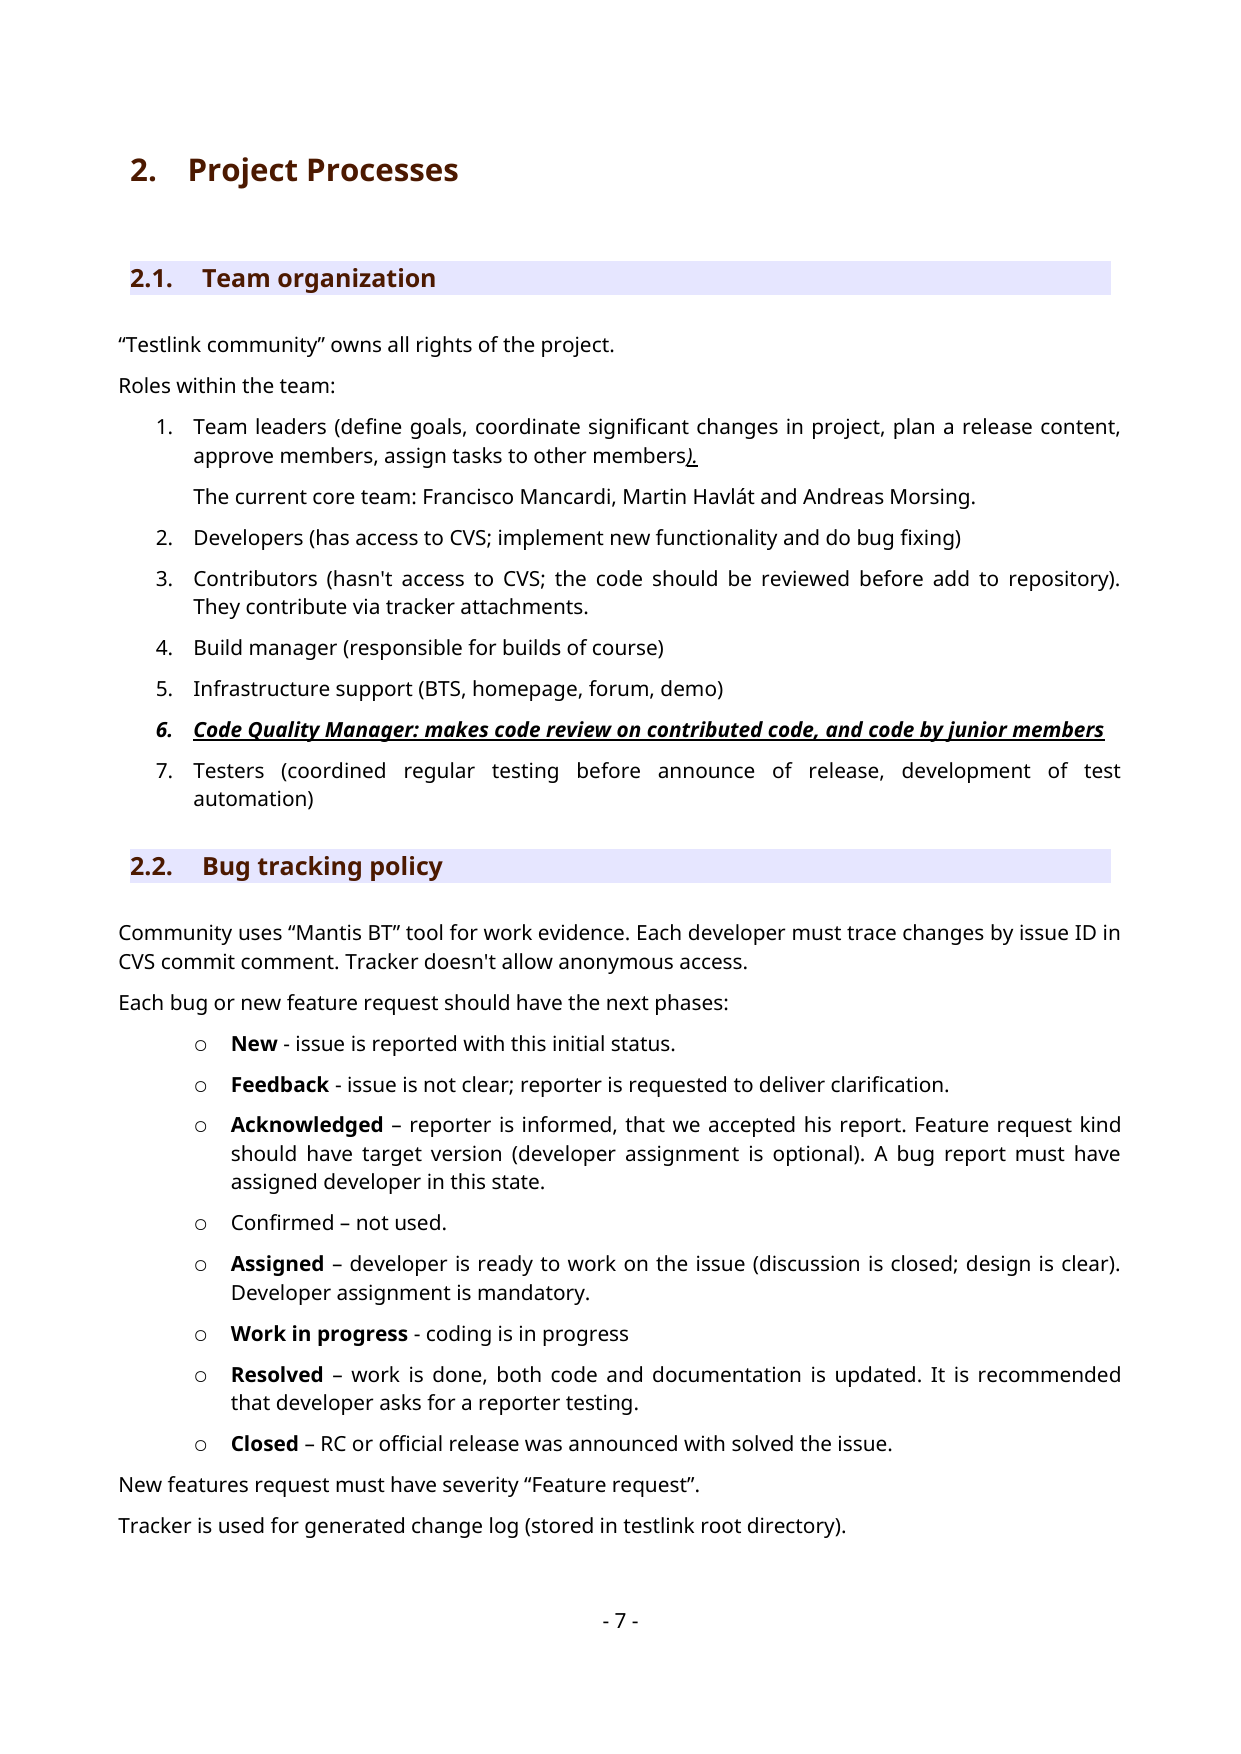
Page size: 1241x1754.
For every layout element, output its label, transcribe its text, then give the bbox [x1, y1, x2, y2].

list Developers (has access to CVS; implement new functionality and do bug fixing) [156, 523, 1122, 551]
list New - issue is reported with this initial status. [193, 1029, 1122, 1057]
text Roles within the team: [118, 372, 1122, 400]
list Assigned – developer is ready to work on the issue (discussion is closed; design is clear). Developer assignment is mandatory. [193, 1249, 1122, 1306]
list The current core team: Francisco Mancardi, Martin Havlát and Andreas Morsing. [156, 482, 1122, 510]
subtitle Project Processes [130, 148, 1111, 190]
text Tracker is used for generated change log (stored in testlink root directory). [118, 1511, 1122, 1539]
list Resolved – work is done, both code and documentation is updated. It is recommended that developer asks for a reporter testing. [193, 1360, 1122, 1417]
list Team leaders (define goals, coordinate significant changes in project, plan a release content, approve members, assign tasks to other members). [156, 412, 1122, 469]
text “Testlink community” owns all rights of the project. [118, 331, 1122, 359]
text New features request must have severity “Feature request”. [118, 1470, 1122, 1498]
list Work in progress - coding is in progress [193, 1319, 1122, 1347]
list Contributors (hasn't access to CVS; the code should be reviewed before add to repository). They contribute via tracker attachments. [156, 564, 1122, 621]
subtitle Team organization [130, 261, 1111, 295]
text Community uses “Mantis BT” tool for work evidence. Each developer must trace changes by issue ID in CVS commit comment. Tracker doesn't allow anonymous access. [118, 918, 1122, 975]
subtitle Bug tracking policy [130, 849, 1111, 883]
list Testers (coordined regular testing before announce of release, development of test automation) [156, 756, 1122, 813]
list Confirmed – not used. [193, 1208, 1122, 1237]
text Each bug or new feature request should have the next phases: [118, 988, 1122, 1016]
list Build manager (responsible for builds of course) [156, 633, 1122, 662]
list Closed – RC or official release was announced with solved the issue. [193, 1429, 1122, 1457]
list Code Quality Manager: makes code review on contributed code, and code by junior members [156, 715, 1122, 743]
list Feedback - issue is not clear; reporter is requested to deliver clarification. [193, 1070, 1122, 1098]
list Acknowledged – reporter is informed, that we accepted his report. Feature request kind should have target version (developer assignment is optional). A bug report must have assigned developer in this state. [193, 1111, 1122, 1196]
list Infrastructure support (BTS, homepage, forum, demo) [156, 674, 1122, 702]
